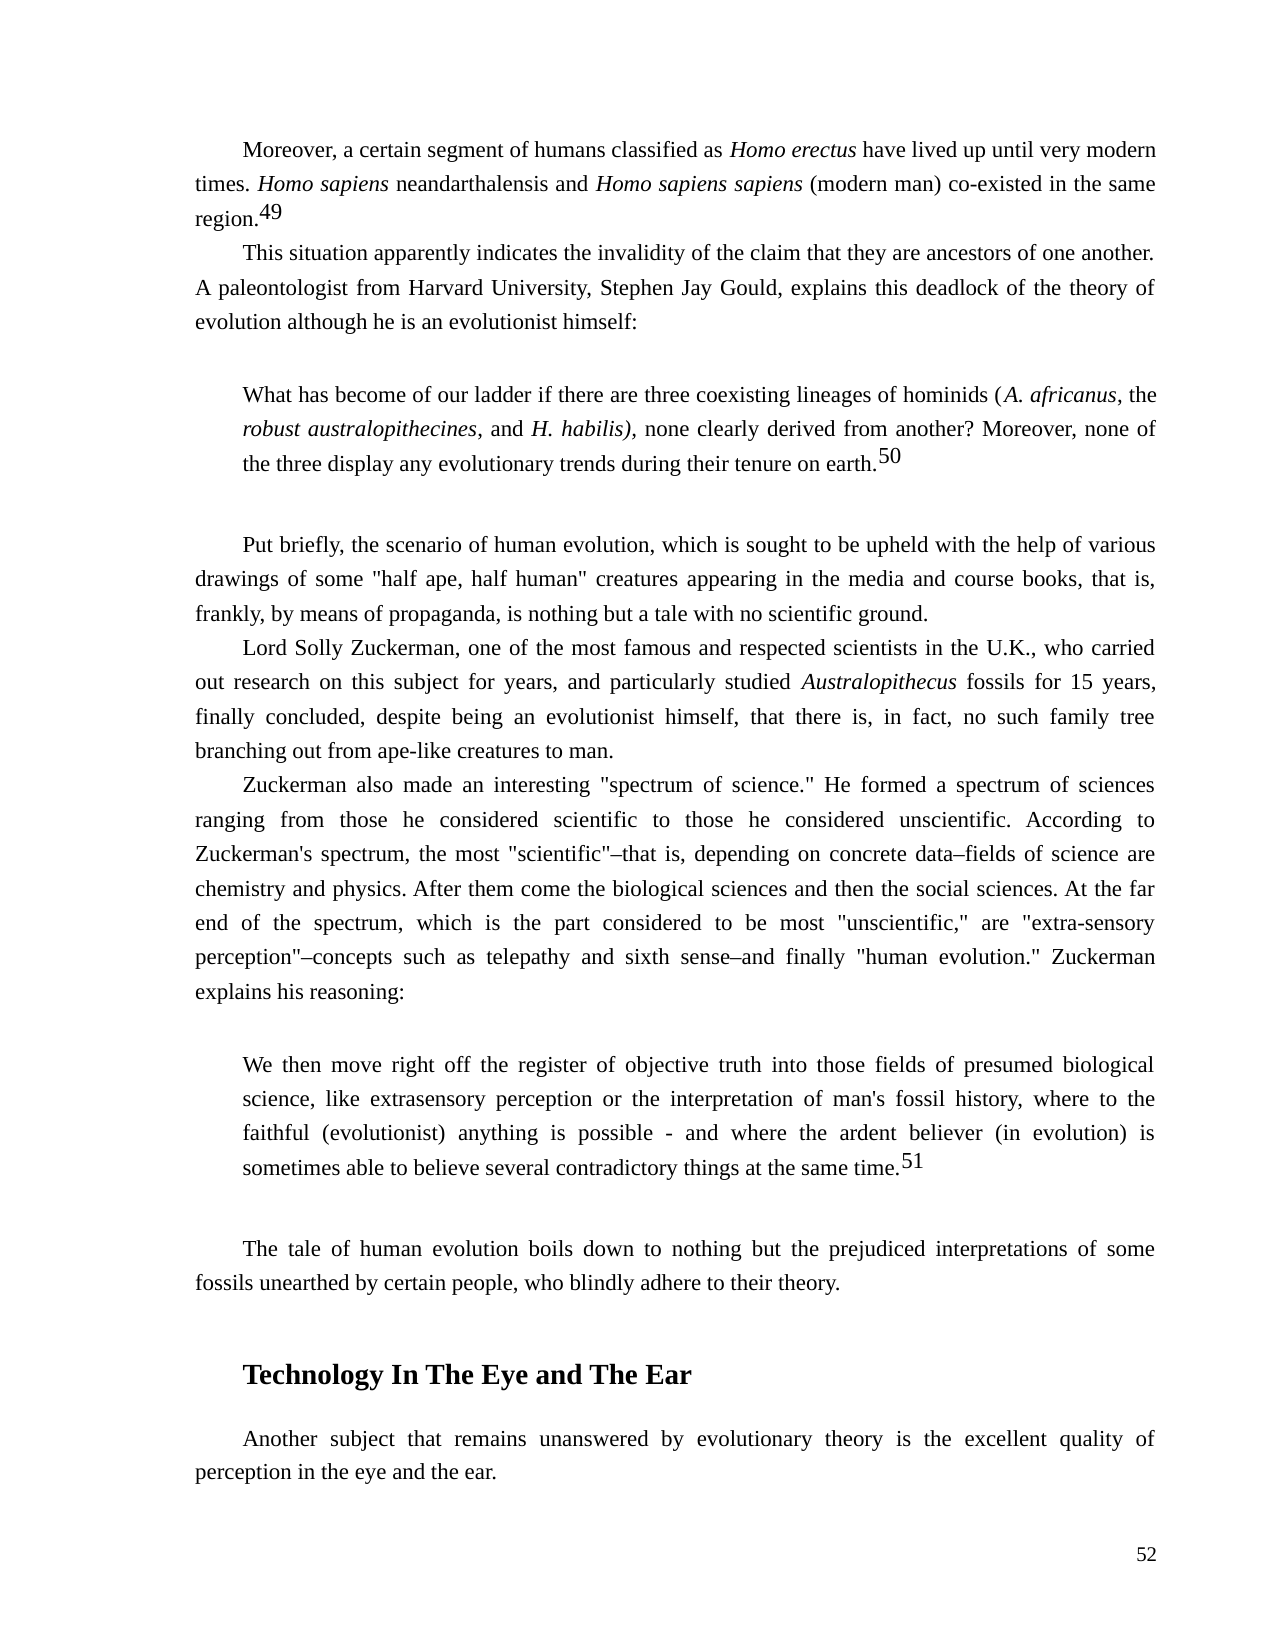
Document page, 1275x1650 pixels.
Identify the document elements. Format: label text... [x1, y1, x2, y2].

text Moreover, a certain segment of humans classified as Homo erectus have lived up until very modern times. Homo sapiens neandarthalensis and Homo sapiens sapiens (modern man) co-existed in the same region.49 [195, 130, 1157, 233]
text Another subject that remains unanswered by evolutionary theory is the excellent quality of perception in the eye and the ear. [195, 1420, 1157, 1486]
text Technology In The Eye and The Ear [195, 1357, 1157, 1391]
text Put briefly, the scenario of human evolution, which is sought to be upheld with the help of various drawings of some "half ape, half human" creatures appearing in the media and course books, that is, frankly, by means of propaganda, is nothing but a tale with no scientific ground. [195, 525, 1157, 628]
text The tale of human evolution boils down to nothing but the prejudiced interpretations of some fossils unearthed by certain people, who blindly adhere to their theory. [195, 1229, 1157, 1298]
text Lord Solly Zuckerman, one of the most famous and respected scientists in the U.K., who carried out research on this subject for years, and particularly studied Australopithecus fossils for 15 years, finally concluded, despite being an evolutionist himself, that there is, in fact, no such family tree branching out from ape-like creatures to man. [195, 628, 1157, 765]
text We then move right off the register of objective truth into those fields of presumed biological science, like extrasensory perception or the interpretation of man's fossil history, where to the faithful (evolutionist) anything is possible - and where the ardent believer (in evolution) is sometimes able to believe several contradictory things at the same time.51 [242, 1044, 1157, 1182]
text Zuckerman also made an interesting "spectrum of science." He formed a spectrum of sciences ranging from those he considered scientific to those he considered unscientific. According to Zuckerman's spectrum, the most "scientific"–that is, depending on concrete data–fields of science are chemistry and physics. After them come the biological sciences and then the social sciences. At the far end of the spectrum, which is the part considered to be most "unscientific," are "extra-sensory perception"–concepts such as telepathy and sixth sense–and finally "human evolution." Zuckerman explains his reasoning: [195, 765, 1157, 1006]
text This situation apparently indicates the invalidity of the claim that they are ancestors of one another. A paleontologist from Harvard University, Stephen Jay Gould, explains this deadlock of the theory of evolution although he is an evolutionist himself: [195, 233, 1157, 336]
text What has become of our ladder if there are three coexisting lineages of hominids (A. africanus, the robust australopithecines, and H. habilis), none clearly derived from another? Moreover, none of the three display any evolutionary trends during their tenure on earth.50 [242, 375, 1157, 478]
